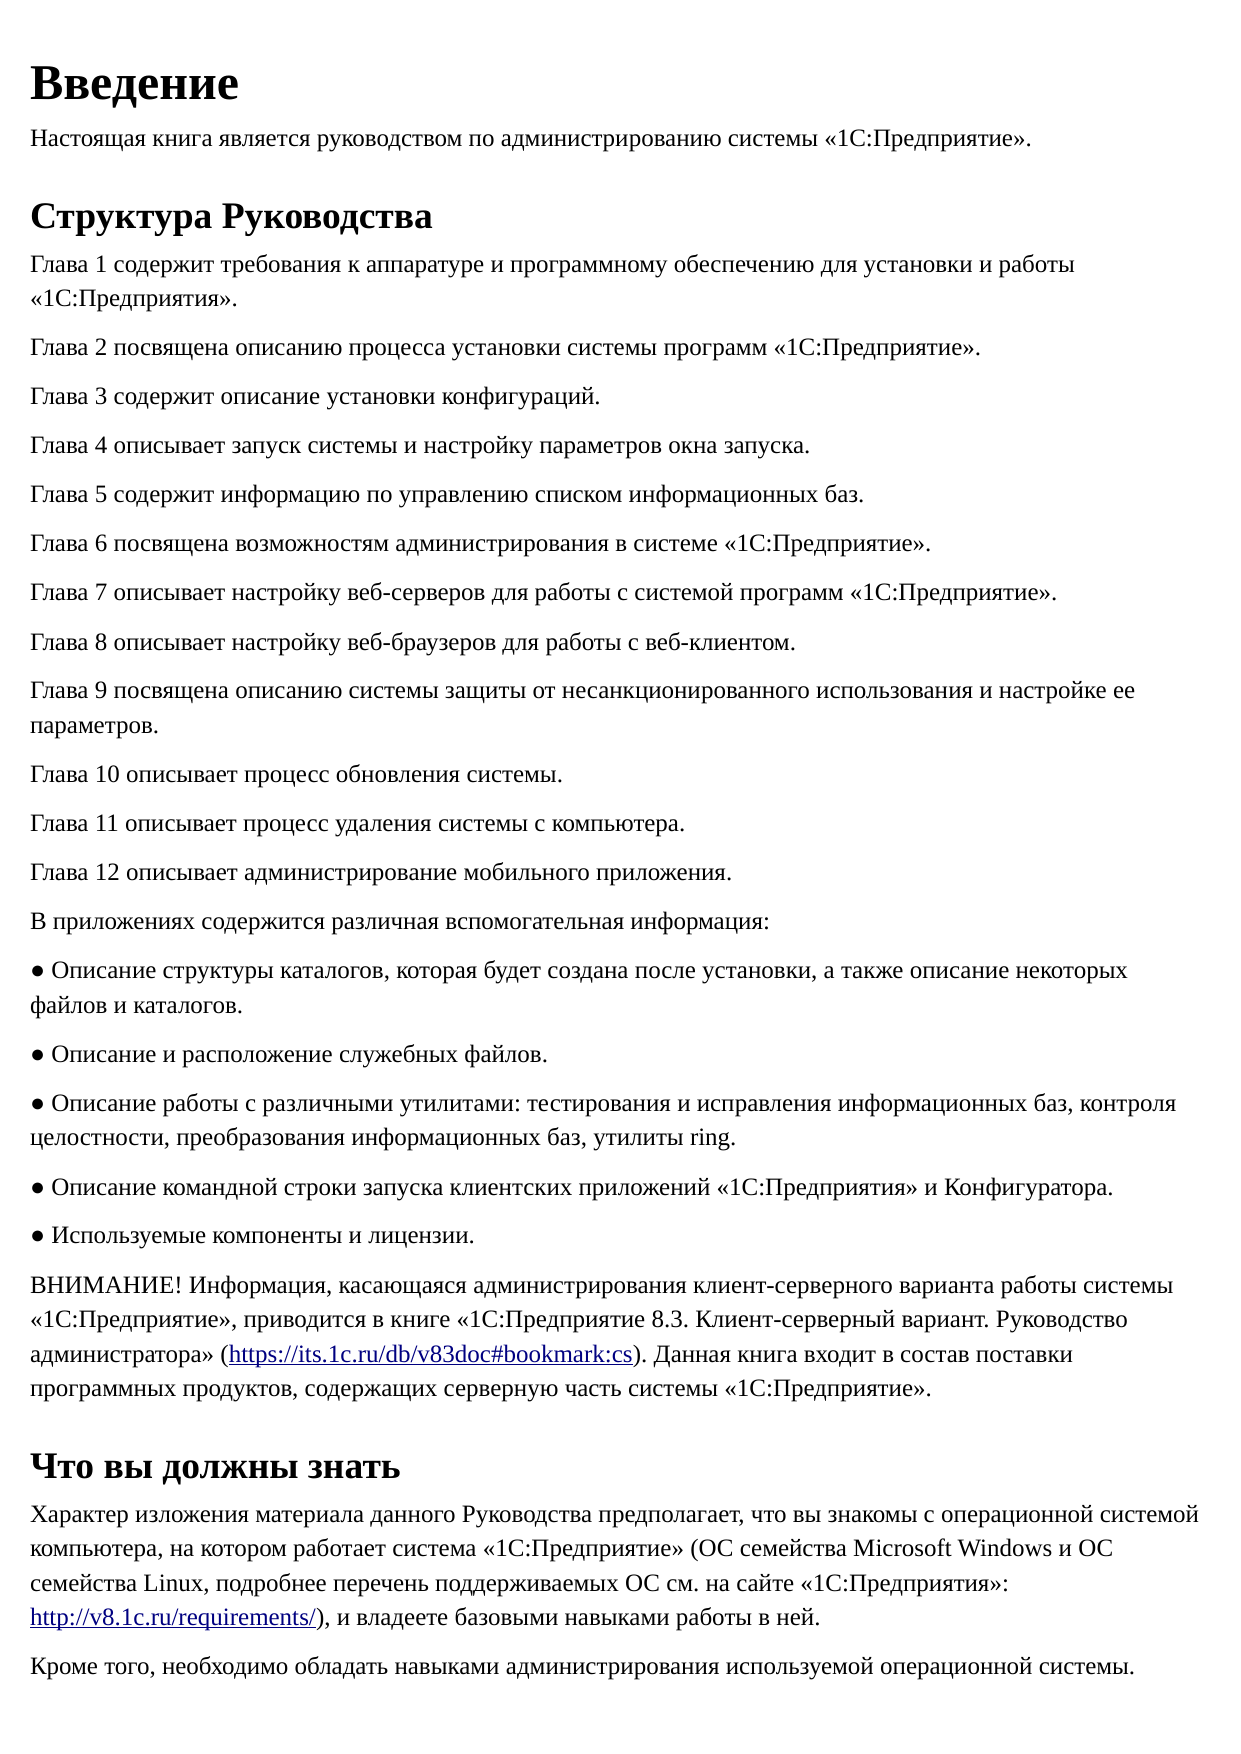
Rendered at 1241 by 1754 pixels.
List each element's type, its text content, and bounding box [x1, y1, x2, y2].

text ● Описание работы с различными утилитами: тестирования и исправления информационных баз, контроля целостности, преобразования информационных баз, утилиты ring. [30, 1088, 1211, 1151]
subtitle Структура Руководства [30, 193, 1211, 236]
text Глава 6 посвящена возможностям администрирования в системе «1С:Предприятие». [30, 528, 1211, 557]
subtitle Что вы должны знать [30, 1443, 1211, 1486]
text Глава 9 посвящена описанию системы защиты от несанкционированного использования и настройке ее параметров. [30, 676, 1211, 739]
text ● Используемые компоненты и лицензии. [30, 1221, 1211, 1249]
text Глава 5 содержит информацию по управлению списком информационных баз. [30, 479, 1211, 508]
text ● Описание структуры каталогов, которая будет создана после установки, а также описание некоторых файлов и каталогов. [30, 955, 1211, 1019]
subtitle Введение [30, 53, 1211, 111]
text Глава 10 описывает процесс обновления системы. [30, 759, 1211, 788]
text Настоящая книга является руководством по администрированию системы «1С:Предприятие». [30, 123, 1211, 152]
text Глава 2 посвящена описанию процесса установки системы программ «1С:Предприятие». [30, 332, 1211, 361]
text В приложениях содержится различная вспомогательная информация: [30, 906, 1211, 935]
text Глава 4 описывает запуск системы и настройку параметров окна запуска. [30, 430, 1211, 459]
text Глава 7 описывает настройку веб-серверов для работы с системой программ «1С:Предприятие». [30, 577, 1211, 606]
text ВНИМАНИЕ! Информация, касающаяся администрирования клиент-серверного варианта работы системы «1С:Предприятие», приводится в книге «1С:Предприятие 8.3. Клиент-серверный вариант. Руководство администратора» (https://its.1c.ru/db/v83doc#bookmark:cs). Данная книга входит в состав поставки программных продуктов, содержащих серверную часть системы «1С:Предприятие». [30, 1270, 1211, 1402]
text Кроме того, необходимо обладать навыками администрирования используемой операционной системы. [30, 1651, 1211, 1680]
text Глава 8 описывает настройку веб-браузеров для работы с веб-клиентом. [30, 627, 1211, 655]
text Глава 11 описывает процесс удаления системы с компьютера. [30, 808, 1211, 837]
text Характер изложения материала данного Руководства предполагает, что вы знакомы с операционной системой компьютера, на котором работает система «1С:Предприятие» (ОС семейства Microsoft Windows и ОС семейства Linux, подробнее перечень поддерживаемых ОС см. на сайте «1С:Предприятия»: http://v8.1c.ru/requirements/), и владеете базовыми навыками работы в ней. [30, 1499, 1211, 1631]
text Глава 3 содержит описание установки конфигураций. [30, 381, 1211, 410]
text Глава 1 содержит требования к аппаратуре и программному обеспечению для установки и работы «1С:Предприятия». [30, 249, 1211, 312]
text ● Описание командной строки запуска клиентских приложений «1С:Предприятия» и Конфигуратора. [30, 1172, 1211, 1200]
text ● Описание и расположение служебных файлов. [30, 1039, 1211, 1068]
text Глава 12 описывает администрирование мобильного приложения. [30, 857, 1211, 886]
